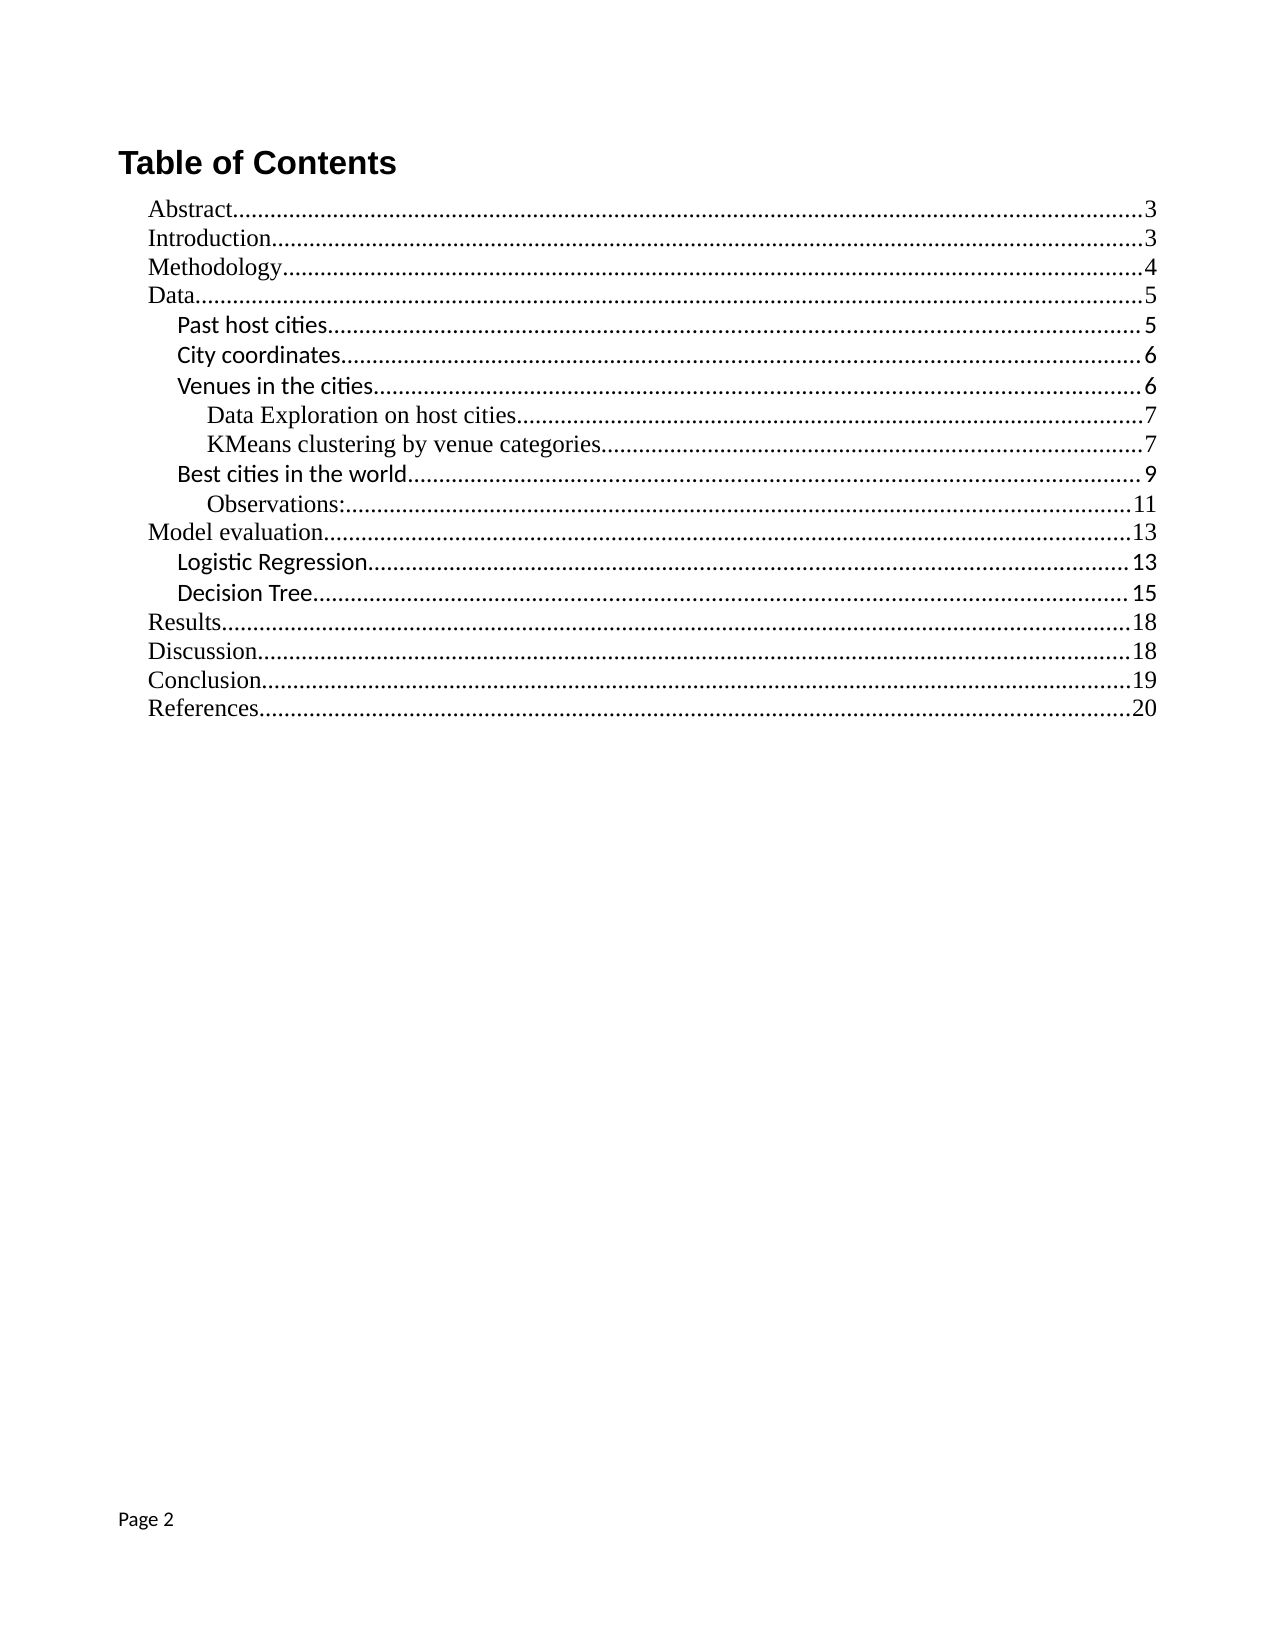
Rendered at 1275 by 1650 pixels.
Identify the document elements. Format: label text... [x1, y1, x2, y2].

text Decision Tree 15 [177, 577, 1157, 607]
subtitle Table of Contents [118, 143, 1157, 182]
text Past host cities 5 [177, 309, 1157, 339]
text Methodology 4 [148, 252, 1157, 280]
text Discussion 18 [148, 636, 1157, 665]
text Data Exploration on host cities 7 [207, 401, 1157, 429]
text City coordinates 6 [177, 339, 1157, 370]
text Results 18 [148, 607, 1157, 636]
text Model evaluation 13 [148, 517, 1157, 546]
text Venues in the cities 6 [177, 370, 1157, 401]
text Logistic Regression 13 [177, 546, 1157, 577]
text Introduction 3 [148, 223, 1157, 252]
text References 20 [148, 693, 1157, 722]
text Best cities in the world 9 [177, 458, 1157, 489]
text Data 5 [148, 280, 1157, 309]
text Observations: 11 [207, 489, 1157, 517]
text Conclusion 19 [148, 665, 1157, 693]
text Abstract 3 [148, 194, 1157, 223]
text KMeans clustering by venue categories 7 [207, 429, 1157, 458]
